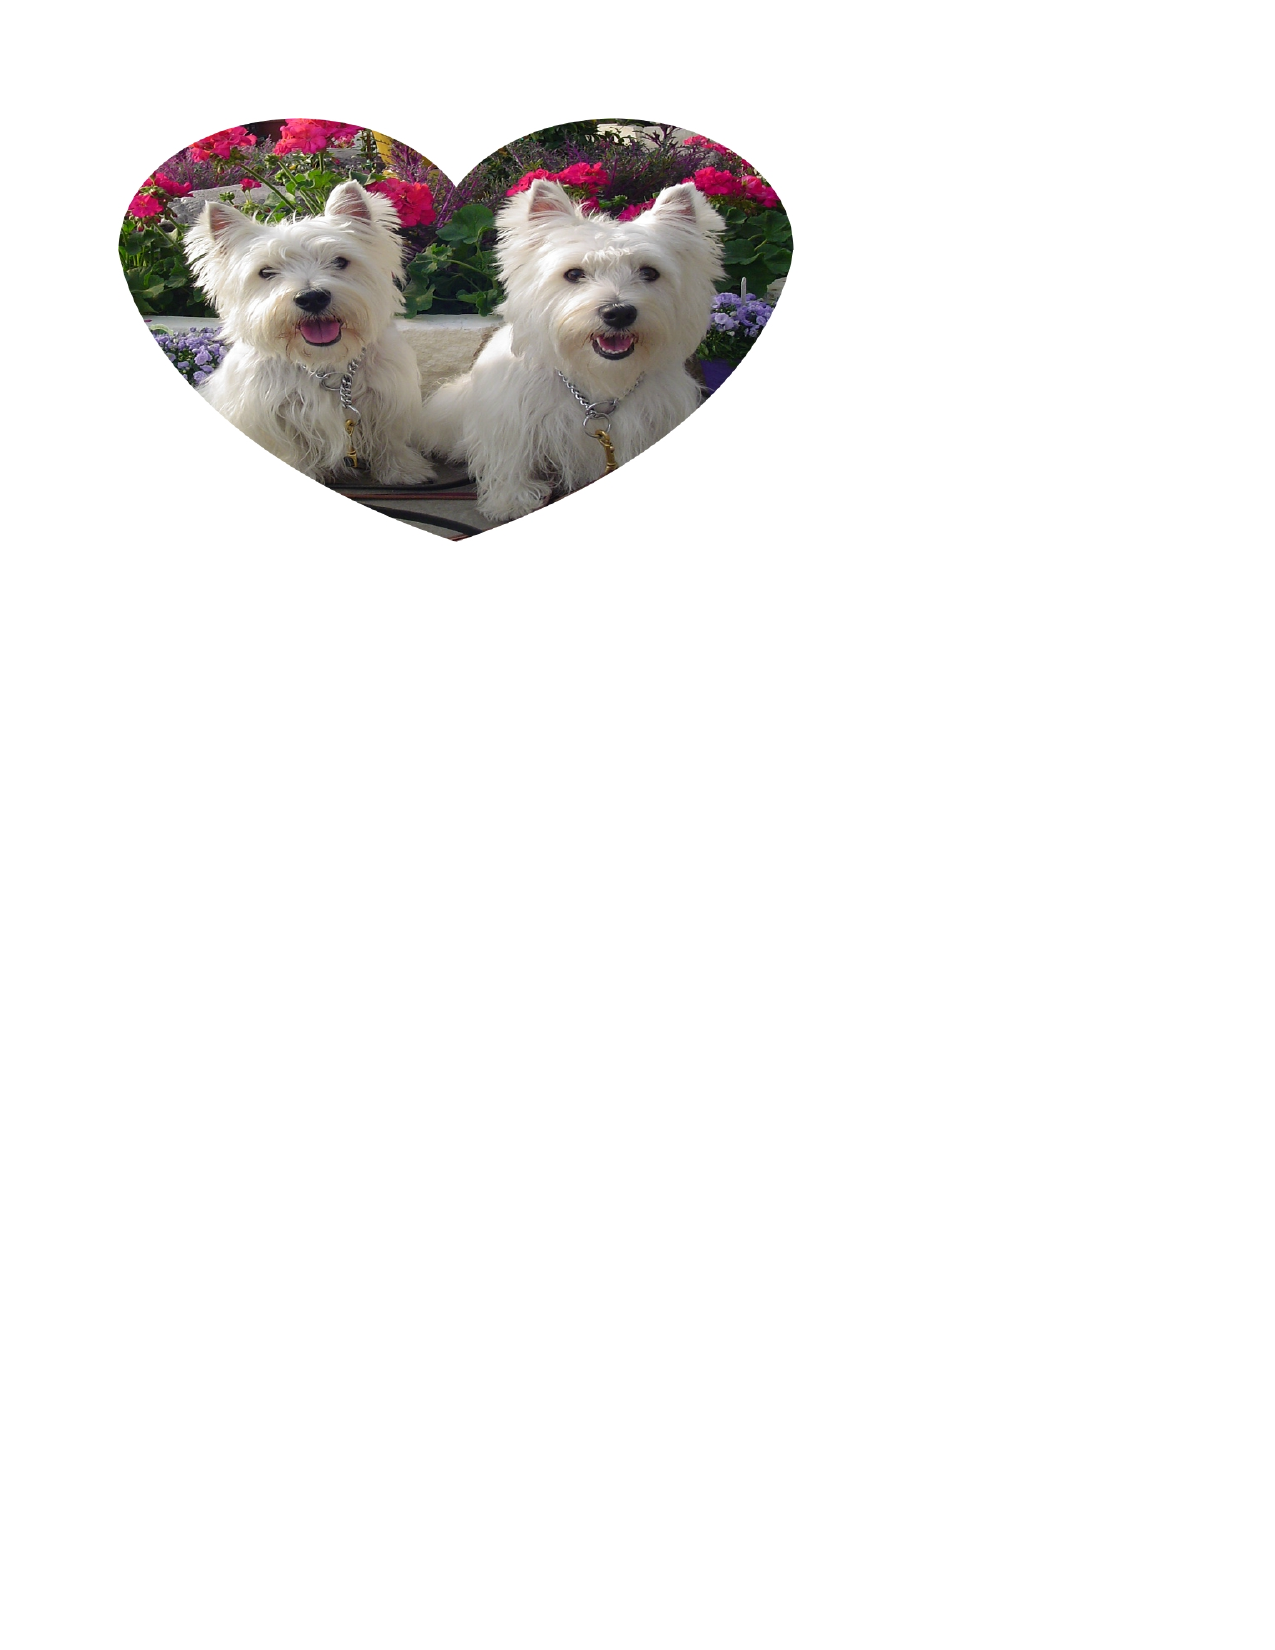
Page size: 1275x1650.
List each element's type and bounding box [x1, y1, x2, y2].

picture [118, 118, 802, 548]
